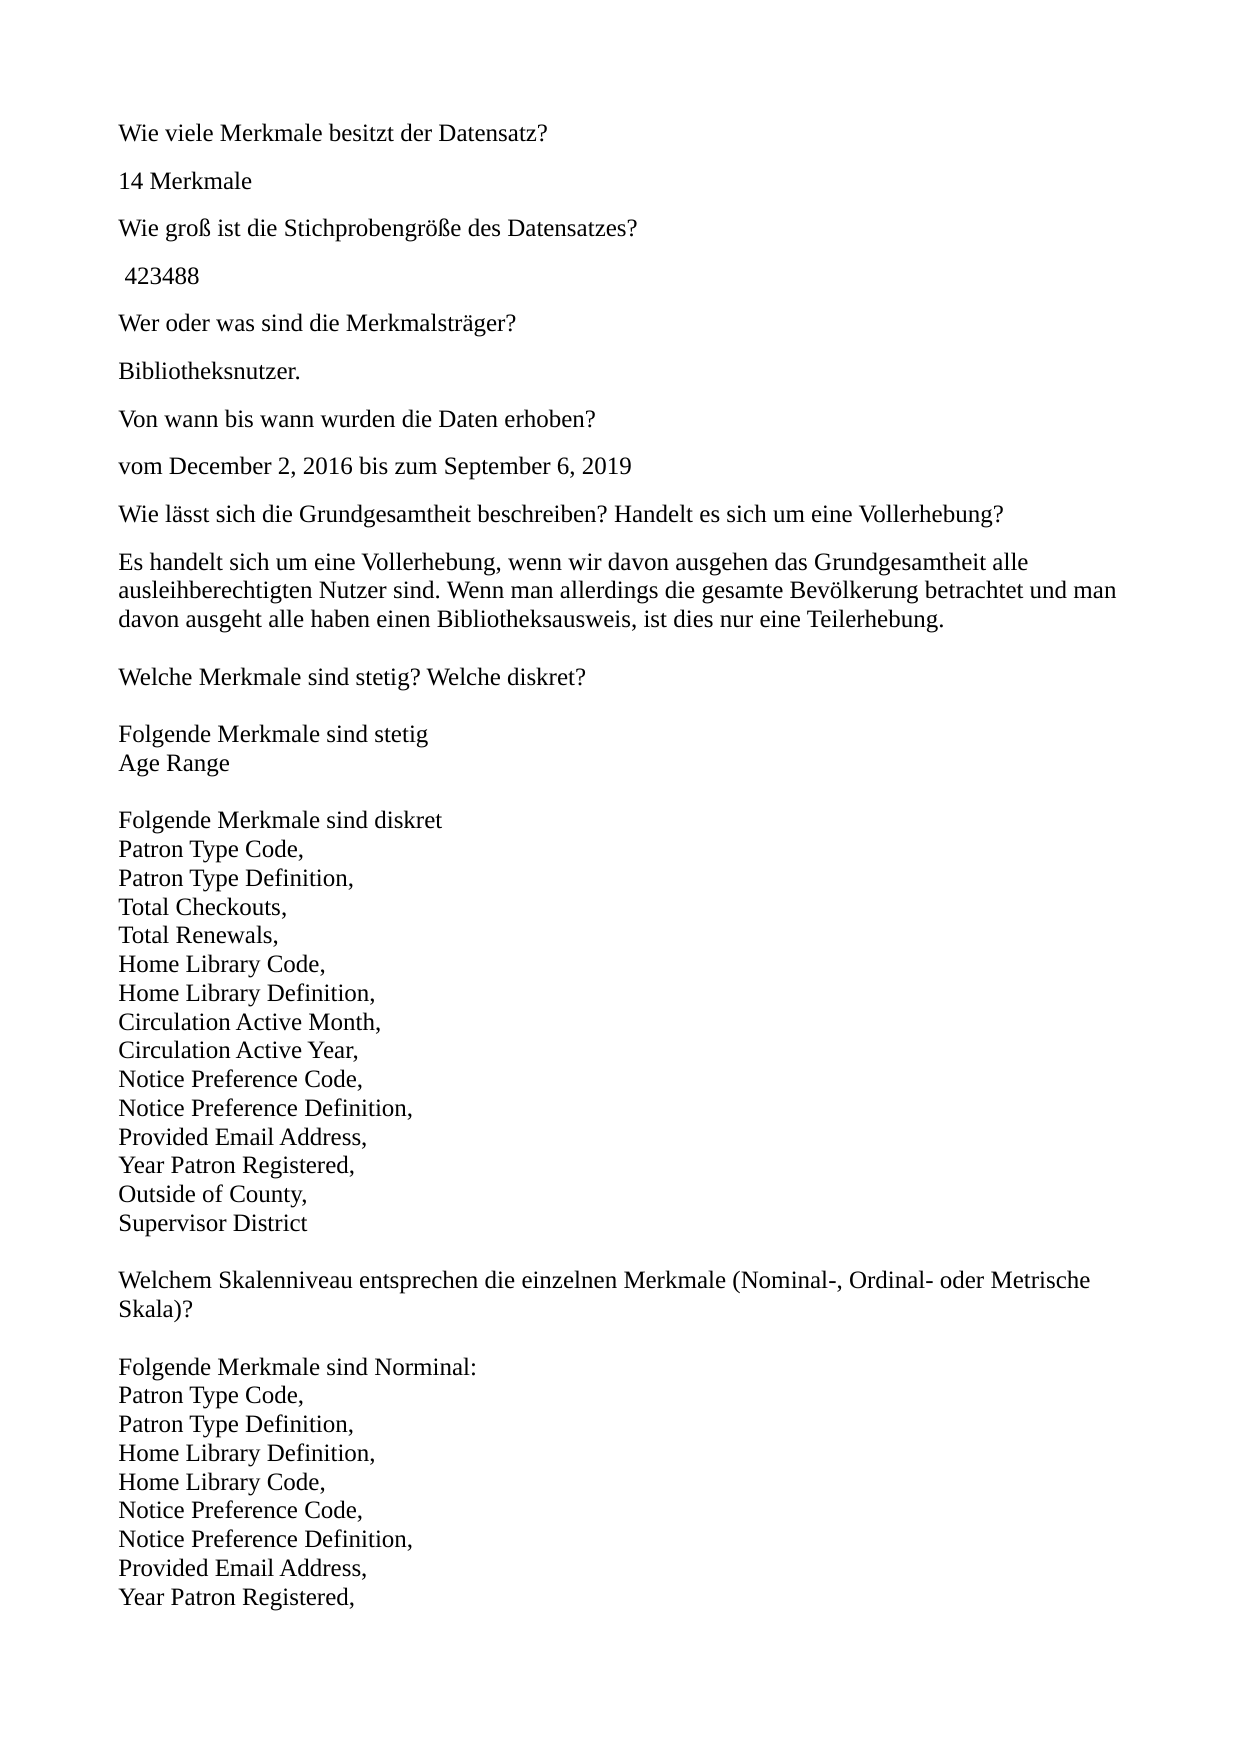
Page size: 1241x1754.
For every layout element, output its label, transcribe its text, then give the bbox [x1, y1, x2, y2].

text Notice Preference Definition, [118, 1093, 1122, 1122]
text Home Library Code, [118, 949, 1122, 978]
text Provided Email Address, [118, 1122, 1122, 1150]
text vom December 2, 2016 bis zum September 6, 2019 [118, 451, 1122, 480]
text Welche Merkmale sind stetig? Welche diskret? [118, 662, 1122, 690]
text Home Library Definition, [118, 978, 1122, 1007]
text Folgende Merkmale sind Norminal: [118, 1352, 1122, 1380]
text Patron Type Code, [118, 1380, 1122, 1409]
text Home Library Definition, [118, 1438, 1122, 1467]
text Provided Email Address, [118, 1553, 1122, 1582]
text 423488 [118, 261, 1122, 290]
text Patron Type Definition, [118, 1409, 1122, 1438]
text Home Library Code, [118, 1467, 1122, 1495]
text Folgende Merkmale sind diskret [118, 805, 1122, 834]
text Wie lässt sich die Grundgesamtheit beschreiben? Handelt es sich um eine Vollerhebung? [118, 499, 1122, 528]
text Supervisor District [118, 1208, 1122, 1237]
text Wie groß ist die Stichprobengröße des Datensatzes? [118, 213, 1122, 242]
text Patron Type Code, [118, 834, 1122, 863]
text Total Renewals, [118, 920, 1122, 949]
text Es handelt sich um eine Vollerhebung, wenn wir davon ausgehen das Grundgesamtheit alle ausleihberechtigten Nutzer sind. Wenn man allerdings die gesamte Bevölkerung betrachtet und man davon ausgeht alle haben einen Bibliotheksausweis, ist dies nur eine Teilerhebung. [118, 547, 1122, 633]
text Von wann bis wann wurden die Daten erhoben? [118, 404, 1122, 432]
text Welchem Skalenniveau entsprechen die einzelnen Merkmale (Nominal-, Ordinal- oder Metrische Skala)? [118, 1265, 1122, 1323]
text Year Patron Registered, [118, 1582, 1122, 1610]
text Wie viele Merkmale besitzt der Datensatz? [118, 118, 1122, 147]
text Year Patron Registered, [118, 1150, 1122, 1179]
text Total Checkouts, [118, 892, 1122, 920]
text Circulation Active Month, [118, 1007, 1122, 1035]
text Folgende Merkmale sind stetig [118, 719, 1122, 748]
text Circulation Active Year, [118, 1035, 1122, 1064]
text Notice Preference Definition, [118, 1524, 1122, 1553]
text Wer oder was sind die Merkmalsträger? [118, 308, 1122, 337]
text Age Range [118, 748, 1122, 777]
text Notice Preference Code, [118, 1064, 1122, 1093]
text Patron Type Definition, [118, 863, 1122, 892]
text Outside of County, [118, 1179, 1122, 1208]
text 14 Merkmale [118, 166, 1122, 194]
text Bibliotheksnutzer. [118, 356, 1122, 385]
text Notice Preference Code, [118, 1495, 1122, 1524]
